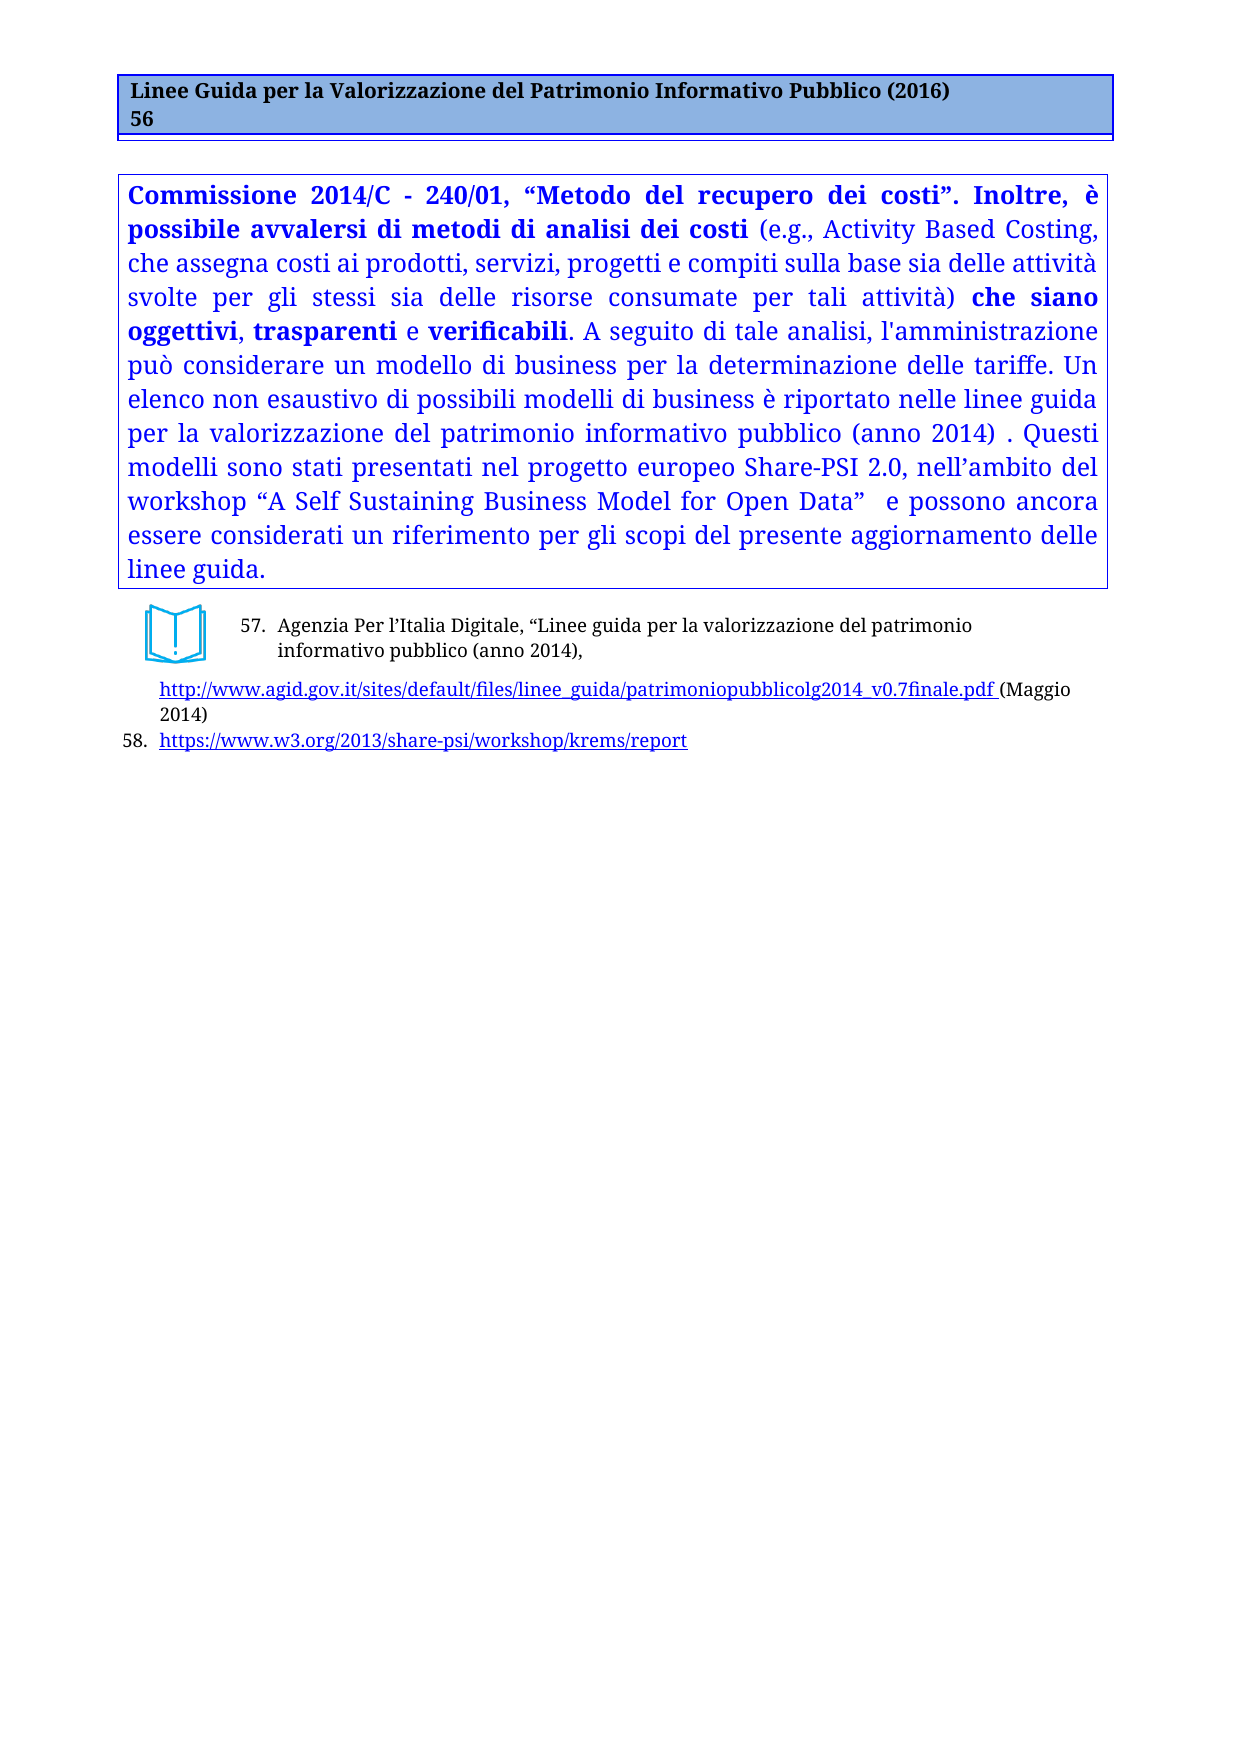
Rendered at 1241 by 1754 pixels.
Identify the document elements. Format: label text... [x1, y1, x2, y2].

picture [133, 592, 216, 675]
list https://www.w3.org/2013/share-psi/workshop/krems/report [122, 727, 1079, 752]
text Nei casi eccezionali di applicazione di tariffe superiori ai costi marginali, va tenuto conto delle indicazioni contenute nella Comunicazione della Commissione 2014/C - 240/01, “Metodo del recupero dei costi”. Inoltre, è possibile avvalersi di metodi di analisi dei costi (e.g., Activity Based Costing, che assegna costi ai prodotti, servizi, progetti e compiti sulla base sia delle attività svolte per gli stessi sia delle risorse consumate per tali attività) che siano oggettivi, trasparenti e verificabili. A seguito di tale analisi, l'amministrazione può considerare un modello di business per la determinazione delle tariffe. Un elenco non esaustivo di possibili modelli di business è riportato nelle linee guida per la valorizzazione del patrimonio informativo pubblico (anno 2014) 57. Questi modelli sono stati presentati nel progetto europeo Share-PSI 2.0, nell’ambito del workshop “A Self Sustaining Business Model for Open Data” 58 e possono ancora essere considerati un riferimento per gli scopi del presente aggiornamento delle linee guida. [119, 175, 1107, 588]
list Agenzia Per l’Italia Digitale, “Linee guida per la valorizzazione del patrimonio informativo pubblico (anno 2014), http://www.agid.gov.it/sites/default/files/linee_guida/patrimoniopubblicolg2014_v0.7finale.pdf (Maggio 2014) [122, 612, 1079, 727]
